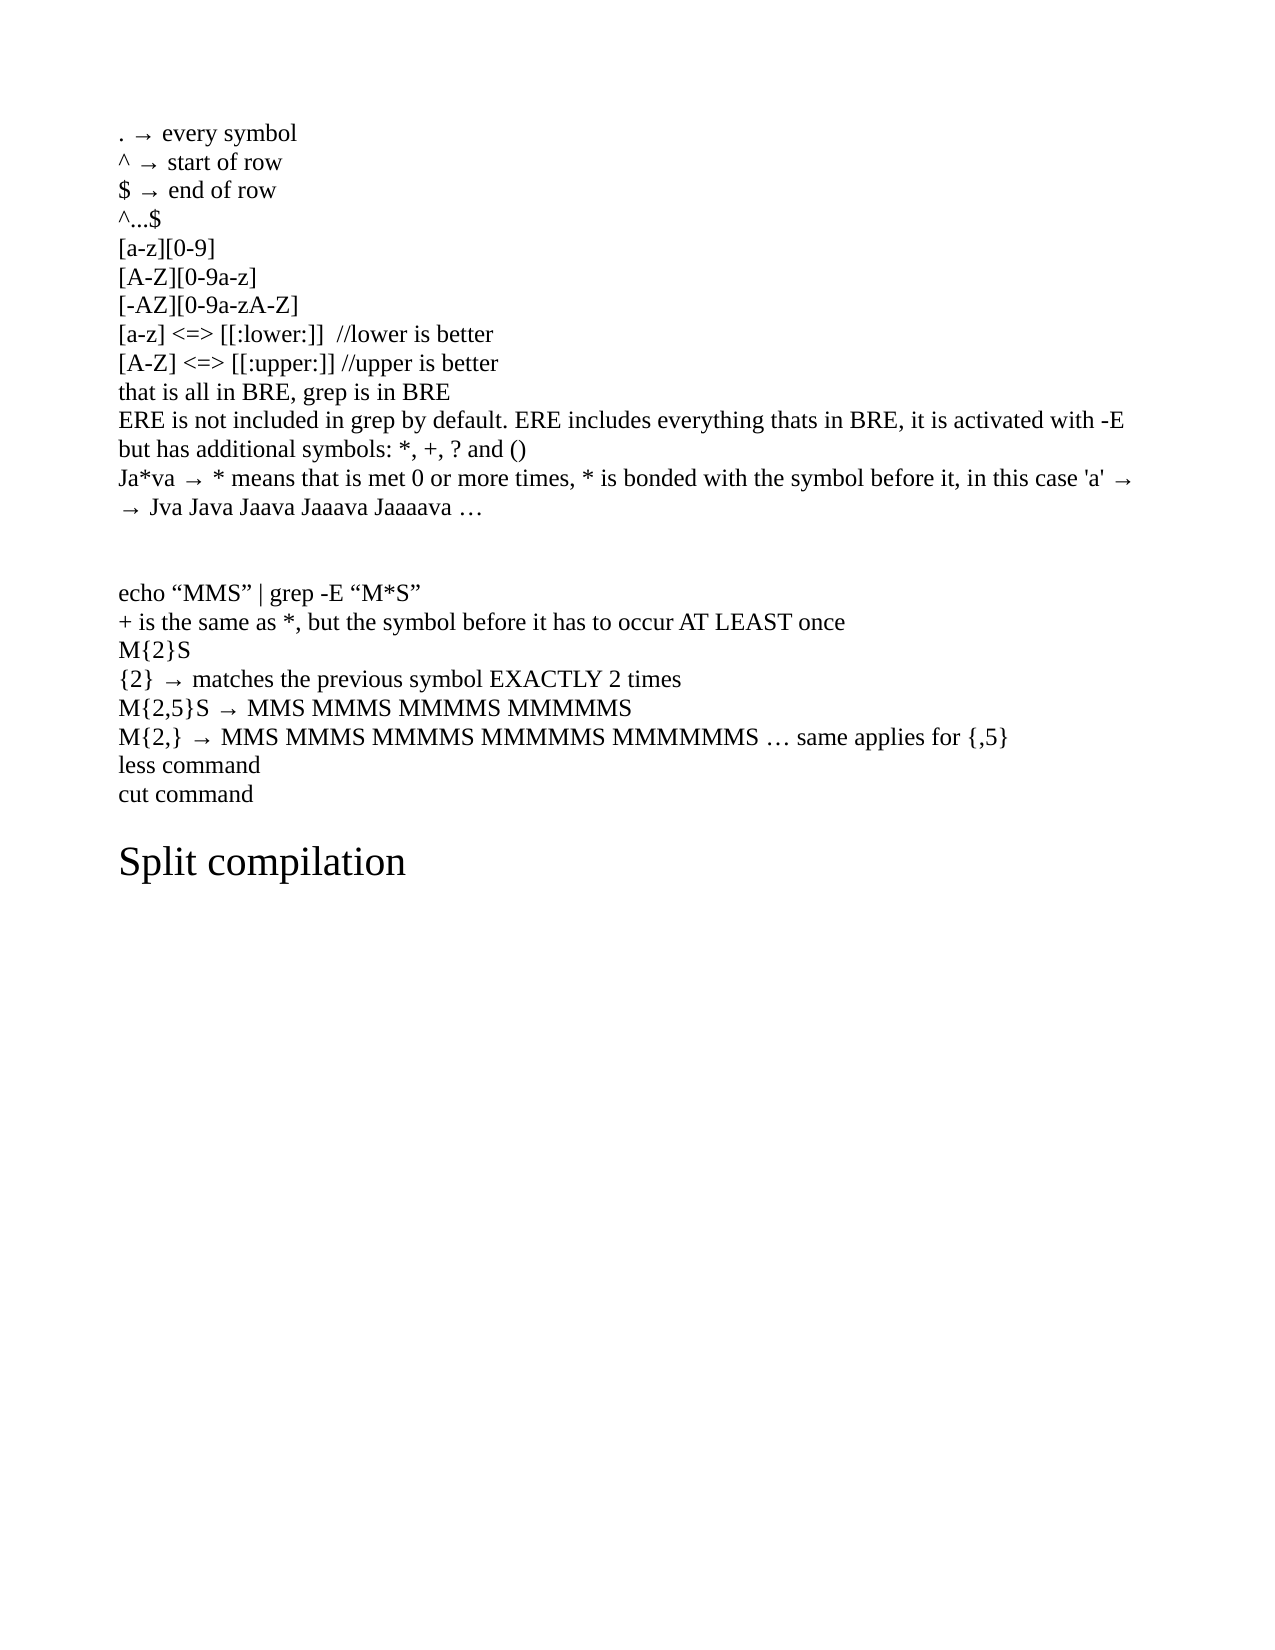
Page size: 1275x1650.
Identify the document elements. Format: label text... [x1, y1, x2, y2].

text [a-z] <=> [[:lower:]] //lower is better [118, 319, 1157, 348]
text $ → end of row [118, 176, 1157, 204]
text [A-Z] <=> [[:upper:]] //upper is better [118, 348, 1157, 377]
text less command [118, 751, 1157, 779]
text [a-z][0-9] [118, 233, 1157, 262]
text M{2,5}S → MMS MMMS MMMMS MMMMMS [118, 693, 1157, 722]
text M{2,} → MMS MMMS MMMMS MMMMMS MMMMMMS … same applies for {,5} [118, 722, 1157, 751]
text . → every symbol [118, 118, 1157, 147]
text ^...$ [118, 204, 1157, 233]
text ^ → start of row [118, 147, 1157, 176]
text → Jva Java Jaava Jaaava Jaaaava … [118, 492, 1157, 521]
text that is all in BRE, grep is in BRE [118, 377, 1157, 406]
text {2} → matches the previous symbol EXACTLY 2 times [118, 664, 1157, 693]
text [A-Z][0-9a-z] [118, 262, 1157, 291]
text + is the same as *, but the symbol before it has to occur AT LEAST once [118, 607, 1157, 636]
text Ja*va → * means that is met 0 or more times, * is bonded with the symbol before it, in this case 'a' → [118, 463, 1157, 492]
text ERE is not included in grep by default. ERE includes everything thats in BRE, it is activated with -E but has additional symbols: *, +, ? and () [118, 406, 1157, 463]
text echo “MMS” | grep -E “M*S” [118, 578, 1157, 607]
text cut command [118, 779, 1157, 808]
text [-AZ][0-9a-zA-Z] [118, 291, 1157, 319]
text Split compilation [118, 837, 1157, 885]
text M{2}S [118, 636, 1157, 664]
